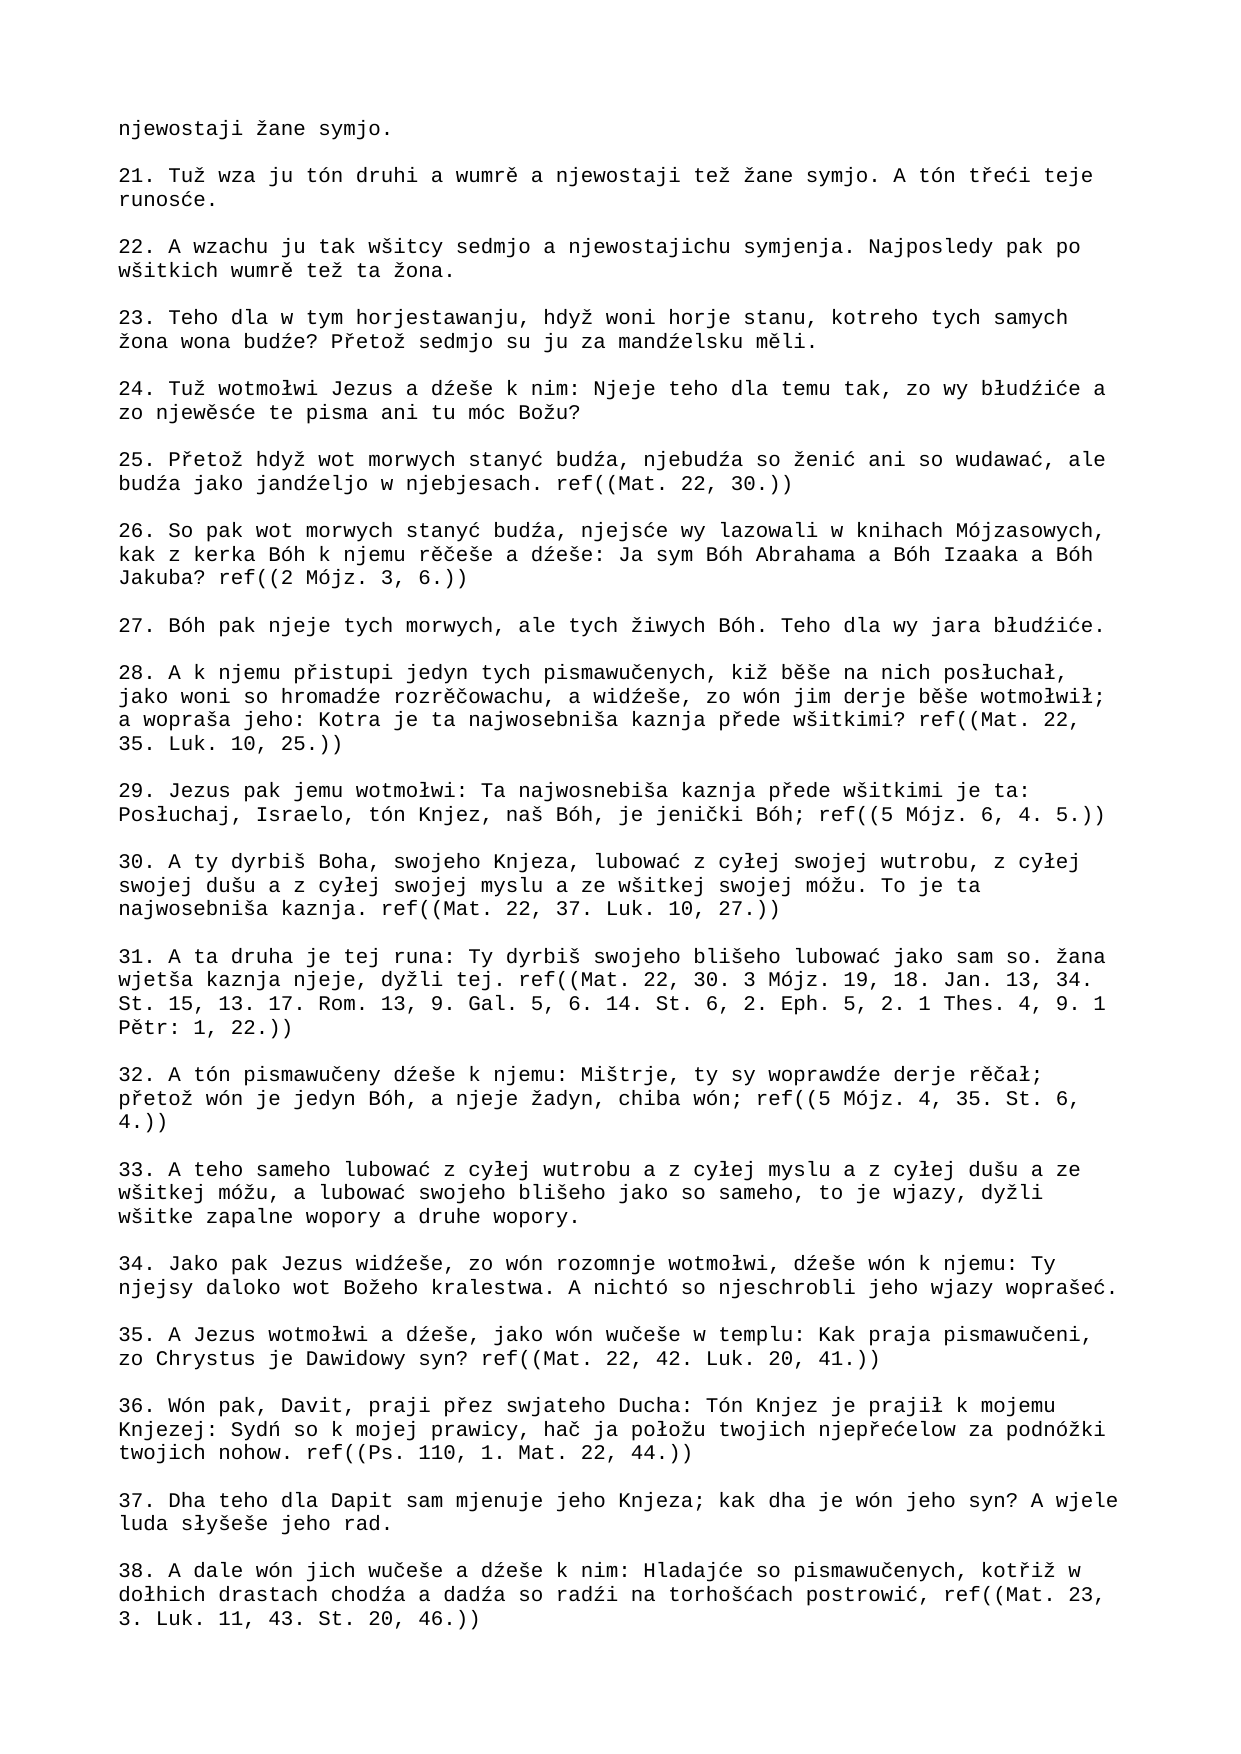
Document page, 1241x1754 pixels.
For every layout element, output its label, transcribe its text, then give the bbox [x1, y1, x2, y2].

text 32. A tón pismawučeny dźeše k njemu: Mištrje, ty sy woprawdźe derje rěčał; přetož wón je jedyn Bóh, a njeje žadyn, chiba wón; ref((5 Mójz. 4, 35. St. 6, 4.)) [118, 1064, 1122, 1135]
text 33. A teho sameho lubować z cyłej wutrobu a z cyłej myslu a z cyłej dušu a ze wšitkej móžu, a lubować swojeho blišeho jako so sameho, to je wjazy, dyžli wšitke zapalne wopory a druhe wopory. [118, 1158, 1122, 1229]
text 21. Tuž wza ju tón druhi a wumrě a njewostaji tež žane symjo. A tón třeći teje runosće. [118, 165, 1122, 213]
text 30. A ty dyrbiš Boha, swojeho Knjeza, lubować z cyłej swojej wutrobu, z cyłej swojej dušu a z cyłej swojej myslu a ze wšitkej swojej móžu. To je ta najwosebniša kaznja. ref((Mat. 22, 37. Luk. 10, 27.)) [118, 851, 1122, 922]
text 23. Teho dla w tym horjestawanju, hdyž woni horje stanu, kotreho tych samych žona wona budźe? Přetož sedmjo su ju za mandźelsku měli. [118, 307, 1122, 354]
text 22. A wzachu ju tak wšitcy sedmjo a njewostajichu symjenja. Najposledy pak po wšitkich wumrě tež ta žona. [118, 236, 1122, 284]
text 25. Přetož hdyž wot morwych stanyć budźa, njebudźa so ženić ani so wudawać, ale budźa jako jandźeljo w njebjesach. ref((Mat. 22, 30.)) [118, 449, 1122, 496]
text 28. A k njemu přistupi jedyn tych pismawučenych, kiž běše na nich posłuchał, jako woni so hromadźe rozrěčowachu, a widźeše, zo wón jim derje běše wotmołwił; a wopraša jeho: Kotra je ta najwosebniša kaznja přede wšitkimi? ref((Mat. 22, 35. Luk. 10, 25.)) [118, 662, 1122, 757]
text 27. Bóh pak njeje tych morwych, ale tych žiwych Bóh. Teho dla wy jara błudźiće. [118, 615, 1122, 638]
text 24. Tuž wotmołwi Jezus a dźeše k nim: Njeje teho dla temu tak, zo wy błudźiće a zo njewěsće te pisma ani tu móc Božu? [118, 378, 1122, 426]
text 38. A dale wón jich wučeše a dźeše k nim: Hladajće so pismawučenych, kotřiž w dołhich drastach chodźa a dadźa so radźi na torhošćach postrowić, ref((Mat. 23, 3. Luk. 11, 43. St. 20, 46.)) [118, 1561, 1122, 1631]
text 37. Dha teho dla Dapit sam mjenuje jeho Knjeza; kak dha je wón jeho syn? A wjele luda słyšeše jeho rad. [118, 1489, 1122, 1537]
text njewostaji žane symjo. [118, 118, 1122, 142]
text 31. A ta druha je tej runa: Ty dyrbiš swojeho blišeho lubować jako sam so. žana wjetša kaznja njeje, dyžli tej. ref((Mat. 22, 30. 3 Mójz. 19, 18. Jan. 13, 34. St. 15, 13. 17. Rom. 13, 9. Gal. 5, 6. 14. St. 6, 2. Eph. 5, 2. 1 Thes. 4, 9. 1 Pětr: 1, 22.)) [118, 946, 1122, 1040]
text 26. So pak wot morwych stanyć budźa, njejsće wy lazowali w knihach Mójzasowych, kak z kerka Bóh k njemu rěčeše a dźeše: Ja sym Bóh Abrahama a Bóh Izaaka a Bóh Jakuba? ref((2 Mójz. 3, 6.)) [118, 520, 1122, 591]
text 29. Jezus pak jemu wotmołwi: Ta najwosnebiša kaznja přede wšitkimi je ta: Posłuchaj, Israelo, tón Knjez, naš Bóh, je jenički Bóh; ref((5 Mójz. 6, 4. 5.)) [118, 780, 1122, 827]
text 34. Jako pak Jezus widźeše, zo wón rozomnje wotmołwi, dźeše wón k njemu: Ty njejsy daloko wot Božeho kralestwa. A nichtó so njeschrobli jeho wjazy woprašeć. [118, 1253, 1122, 1300]
text 36. Wón pak, Davit, praji přez swjateho Ducha: Tón Knjez je prajił k mojemu Knjezej: Sydń so k mojej prawicy, hač ja połožu twojich njepřećelow za podnóžki twojich nohow. ref((Ps. 110, 1. Mat. 22, 44.)) [118, 1395, 1122, 1466]
text 35. A Jezus wotmołwi a dźeše, jako wón wučeše w templu: Kak praja pismawučeni, zo Chrystus je Dawidowy syn? ref((Mat. 22, 42. Luk. 20, 41.)) [118, 1324, 1122, 1371]
